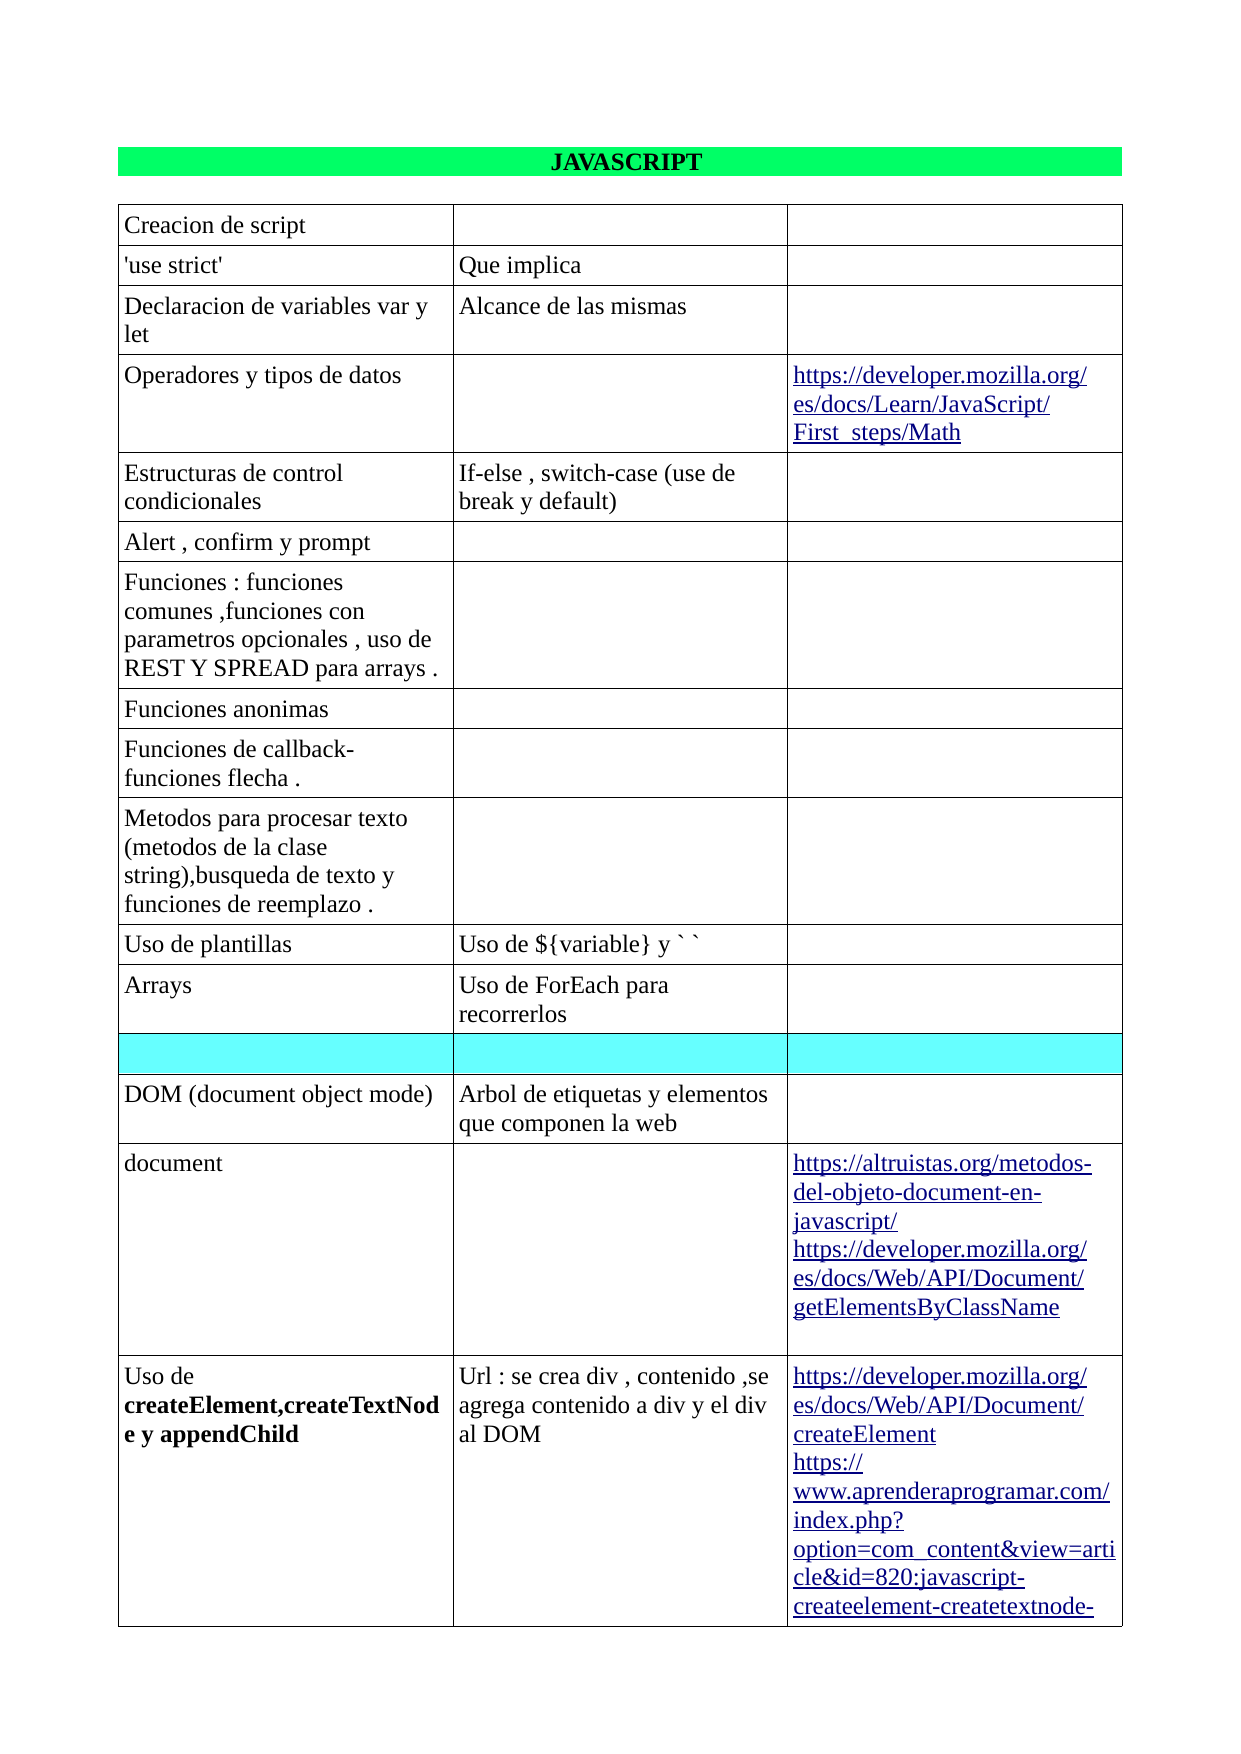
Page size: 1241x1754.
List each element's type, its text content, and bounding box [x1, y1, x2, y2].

table_cell [788, 965, 1122, 1033]
table_cell Declaracion de variables var y let [119, 286, 453, 354]
table_cell [119, 1034, 453, 1073]
text JAVASCRIPT [118, 147, 1122, 176]
table_cell Uso de ${variable} y ` ` [454, 925, 787, 964]
table_cell https://developer.mozilla.org/es/docs/Learn/JavaScript/First_steps/Math [788, 355, 1122, 452]
table_cell Funciones : funciones comunes ,funciones con parametros opcionales , uso de REST Y SPREAD para arrays . [119, 562, 453, 688]
table_cell [454, 798, 787, 924]
table_cell [788, 286, 1122, 354]
table_cell https://developer.mozilla.org/es/docs/Web/API/Document/createElement https://www.aprenderaprogramar.com/index.php?option=com_content&view=article&id=820:javascript-createelement-createtextnode- [788, 1356, 1122, 1626]
table_cell [454, 562, 787, 688]
table_cell [454, 355, 787, 452]
table_cell [788, 798, 1122, 924]
table_cell [454, 1144, 787, 1355]
table_cell [454, 522, 787, 561]
table_cell [788, 562, 1122, 688]
table_cell [454, 729, 787, 797]
table_header [454, 205, 787, 245]
table_cell Uso de plantillas [119, 925, 453, 964]
table_cell [788, 453, 1122, 521]
table_cell [788, 522, 1122, 561]
table_cell Funciones anonimas [119, 689, 453, 728]
table_cell Estructuras de control condicionales [119, 453, 453, 521]
table_cell Arrays [119, 965, 453, 1033]
table_cell [788, 246, 1122, 285]
table_cell Operadores y tipos de datos [119, 355, 453, 452]
table_cell [788, 1075, 1122, 1142]
table_cell https://altruistas.org/metodos-del-objeto-document-en-javascript/ https://developer.mozilla.org/es/docs/Web/API/Document/getElementsByClassName [788, 1144, 1122, 1355]
table_cell [454, 689, 787, 728]
table_cell [788, 925, 1122, 964]
table_cell [788, 689, 1122, 728]
table_cell Url : se crea div , contenido ,se agrega contenido a div y el div al DOM [454, 1356, 787, 1626]
table_cell Que implica [454, 246, 787, 285]
table_cell DOM (document object mode) [119, 1075, 453, 1142]
table_cell Uso de ForEach para recorrerlos [454, 965, 787, 1033]
table_cell [454, 1034, 787, 1073]
table_cell Funciones de callback-funciones flecha . [119, 729, 453, 797]
table_cell [788, 1034, 1122, 1073]
table_cell Uso de createElement,createTextNode y appendChild [119, 1356, 453, 1626]
table_cell Arbol de etiquetas y elementos que componen la web [454, 1075, 787, 1142]
table_cell Alert , confirm y prompt [119, 522, 453, 561]
table_cell If-else , switch-case (use de break y default) [454, 453, 787, 521]
table_cell Alcance de las mismas [454, 286, 787, 354]
table_cell document [119, 1144, 453, 1355]
table_cell [788, 729, 1122, 797]
table_header Creacion de script [119, 205, 453, 245]
table_cell Metodos para procesar texto (metodos de la clase string),busqueda de texto y funciones de reemplazo . [119, 798, 453, 924]
table_cell 'use strict' [119, 246, 453, 285]
table_header [788, 205, 1122, 245]
